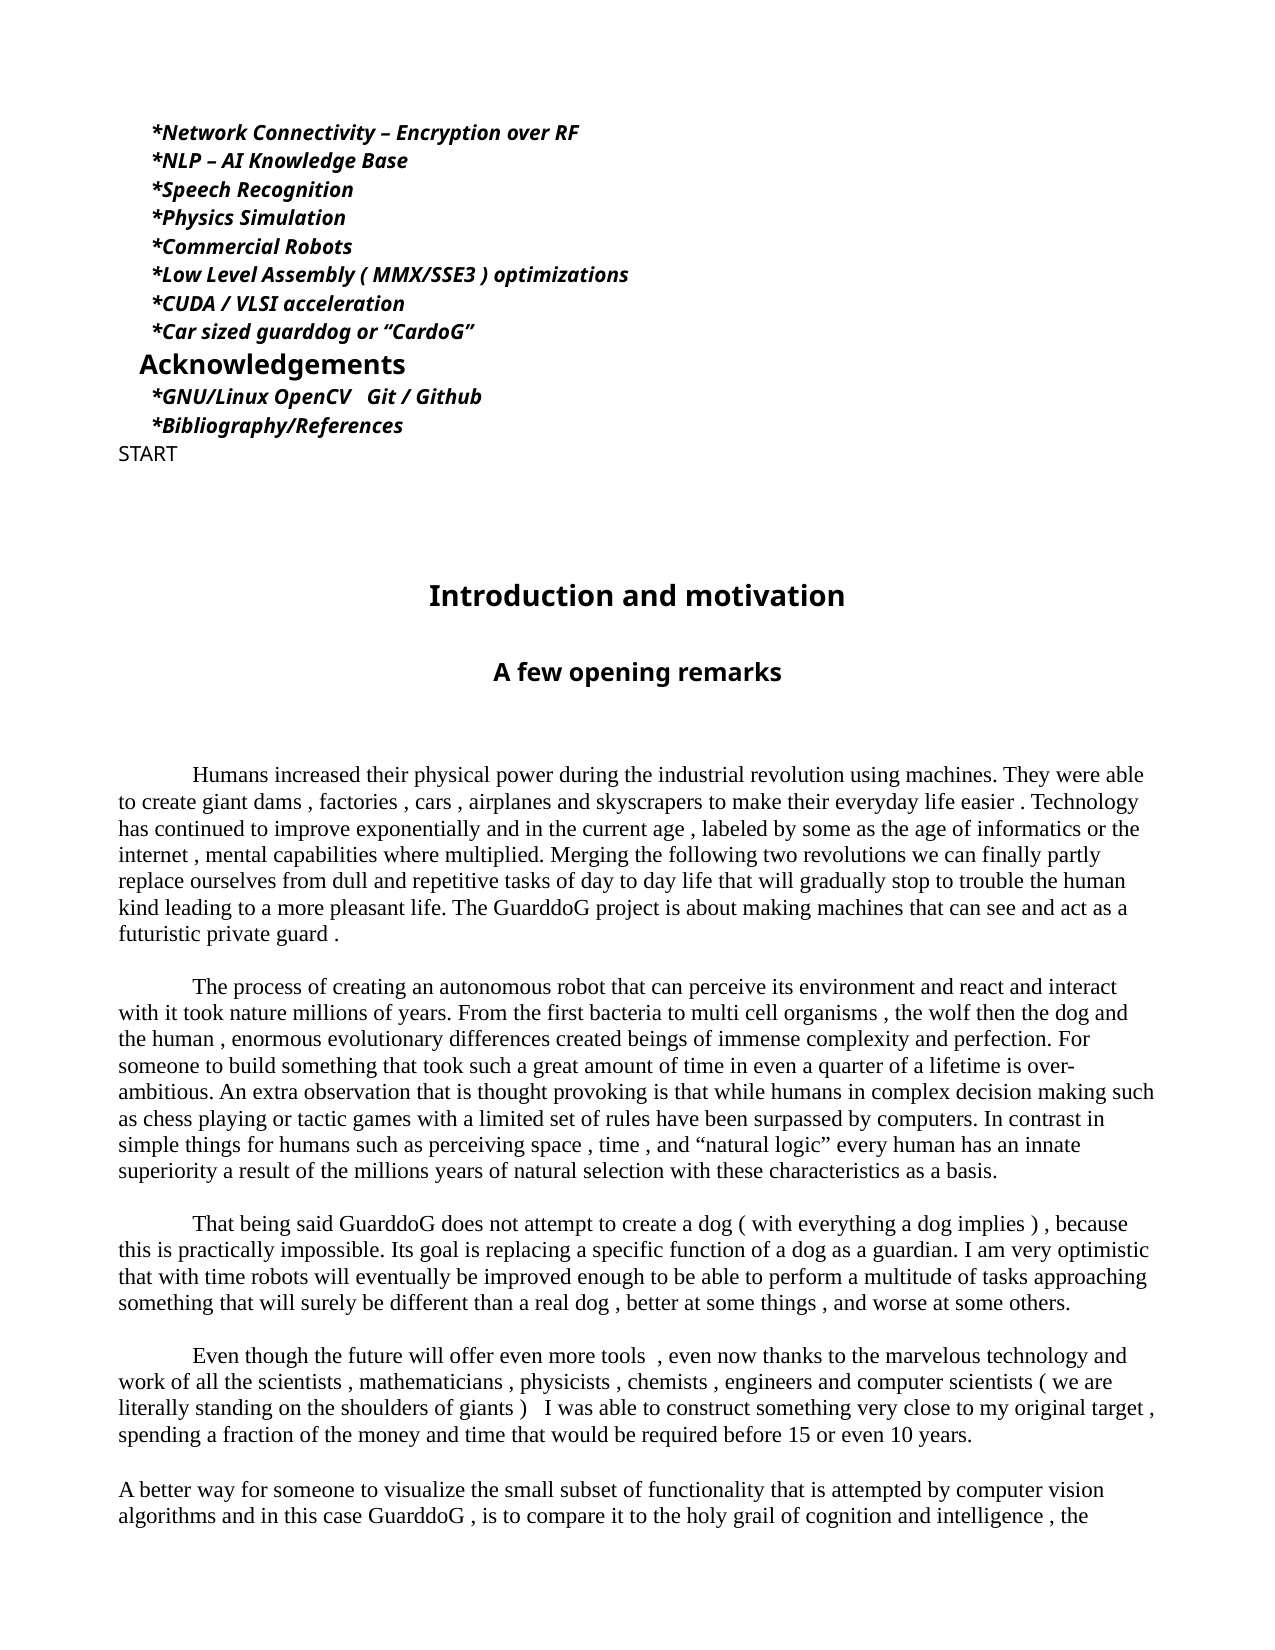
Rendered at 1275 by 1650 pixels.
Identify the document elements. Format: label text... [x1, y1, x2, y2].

text *Speech Recognition [118, 175, 1157, 203]
text *Physics Simulation [118, 203, 1157, 232]
text A better way for someone to visualize the small subset of functionality that is attempted by computer vision algorithms and in this case GuarddoG , is to compare it to the holy grail of cognition and intelligence , the [118, 1476, 1157, 1528]
text *NLP – AI Knowledge Base [118, 147, 1157, 175]
text *Network Connectivity – Encryption over RF [118, 118, 1157, 147]
text Humans increased their physical power during the industrial revolution using machines. They were able to create giant dams , factories , cars , airplanes and skyscrapers to make their everyday life easier . Technology has continued to improve exponentially and in the current age , labeled by some as the age of informatics or the internet , mental capabilities where multiplied. Merging the following two revolutions we can finally partly replace ourselves from dull and repetitive tasks of day to day life that will gradually stop to trouble the human kind leading to a more pleasant life. The GuarddoG project is about making machines that can see and act as a futuristic private guard . [118, 757, 1157, 946]
text Acknowledgements [118, 346, 1157, 382]
text The process of creating an autonomous robot that can perceive its environment and react and interact with it took nature millions of years. From the first bacteria to multi cell organisms , the wolf then the dog and the human , enormous evolutionary differences created beings of immense complexity and perfection. For someone to build something that took such a great amount of time in even a quarter of a lifetime is over-ambitious. An extra observation that is thought provoking is that while humans in complex decision making such as chess playing or tactic games with a limited set of rules have been surpassed by computers. In contrast in simple things for humans such as perceiving space , time , and “natural logic” every human has an innate superiority a result of the millions years of natural selection with these characteristics as a basis. [118, 973, 1157, 1184]
text *Low Level Assembly ( MMX/SSE3 ) optimizations [118, 260, 1157, 289]
text START [118, 439, 1157, 468]
text *GNU/Linux OpenCV Git / Github [118, 382, 1157, 411]
text *Car sized guarddog or “CardoG” [118, 317, 1157, 346]
text *Bibliography/References [118, 411, 1157, 439]
text *CUDA / VLSI acceleration [118, 289, 1157, 317]
text Introduction and motivation [118, 576, 1157, 615]
text *Commercial Robots [118, 232, 1157, 260]
text Even though the future will offer even more tools , even now thanks to the marvelous technology and work of all the scientists , mathematicians , physicists , chemists , engineers and computer scientists ( we are literally standing on the shoulders of giants ) I was able to construct something very close to my original target , spending a fraction of the money and time that would be required before 15 or even 10 years. [118, 1342, 1157, 1447]
text A few opening remarks [118, 655, 1157, 689]
text That being said GuarddoG does not attempt to create a dog ( with everything a dog implies ) , because this is practically impossible. Its goal is replacing a specific function of a dog as a guardian. I am very optimistic that with time robots will eventually be improved enough to be able to perform a multitude of tasks approaching something that will surely be different than a real dog , better at some things , and worse at some others. [118, 1210, 1157, 1315]
